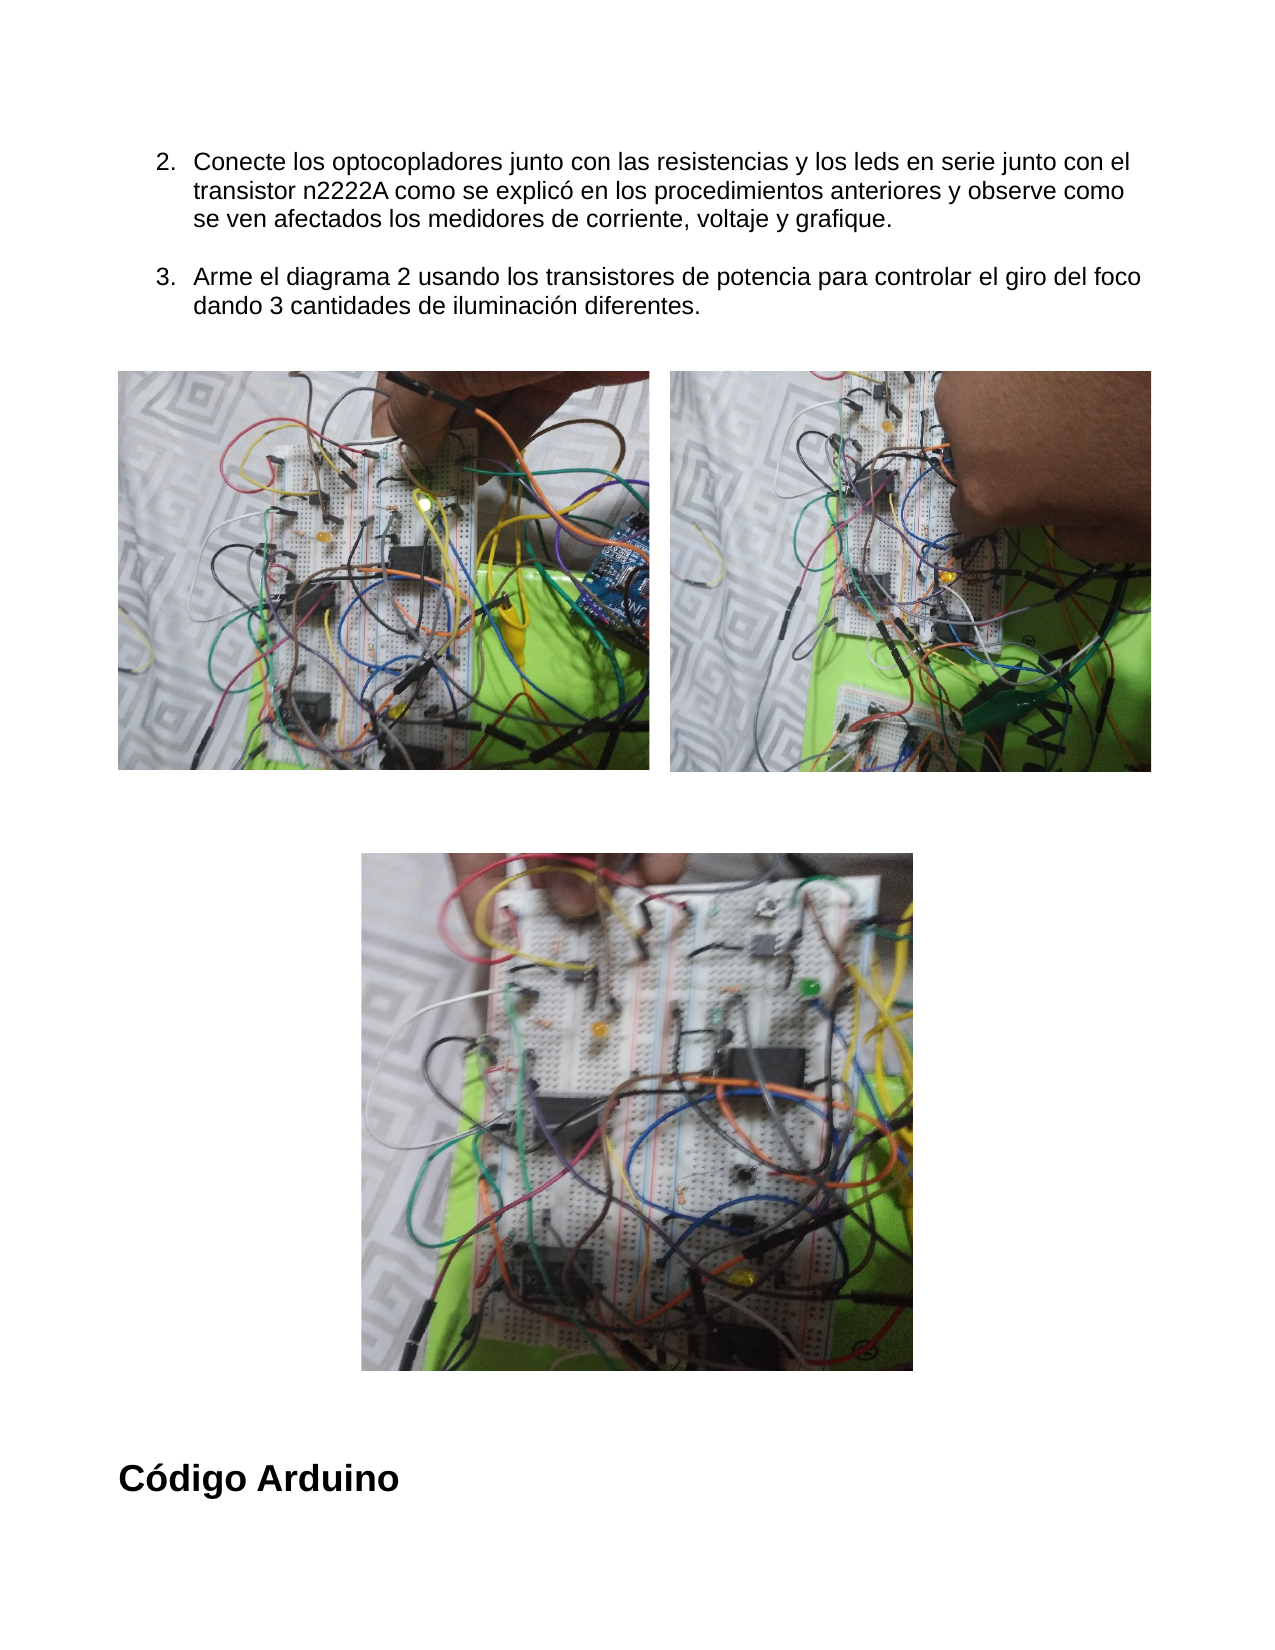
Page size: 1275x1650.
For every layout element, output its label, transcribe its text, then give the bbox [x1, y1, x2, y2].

list Arme el diagrama 2 usando los transistores de potencia para controlar el giro del foco dando 3 cantidades de iluminación diferentes. [156, 262, 1157, 319]
text Código Arduino [118, 1457, 1157, 1500]
list Conecte los optocopladores junto con las resistencias y los leds en serie junto con el transistor n2222A como se explicó en los procedimientos anteriores y observe como se ven afectados los medidores de corriente, voltaje y grafique. [156, 147, 1157, 233]
